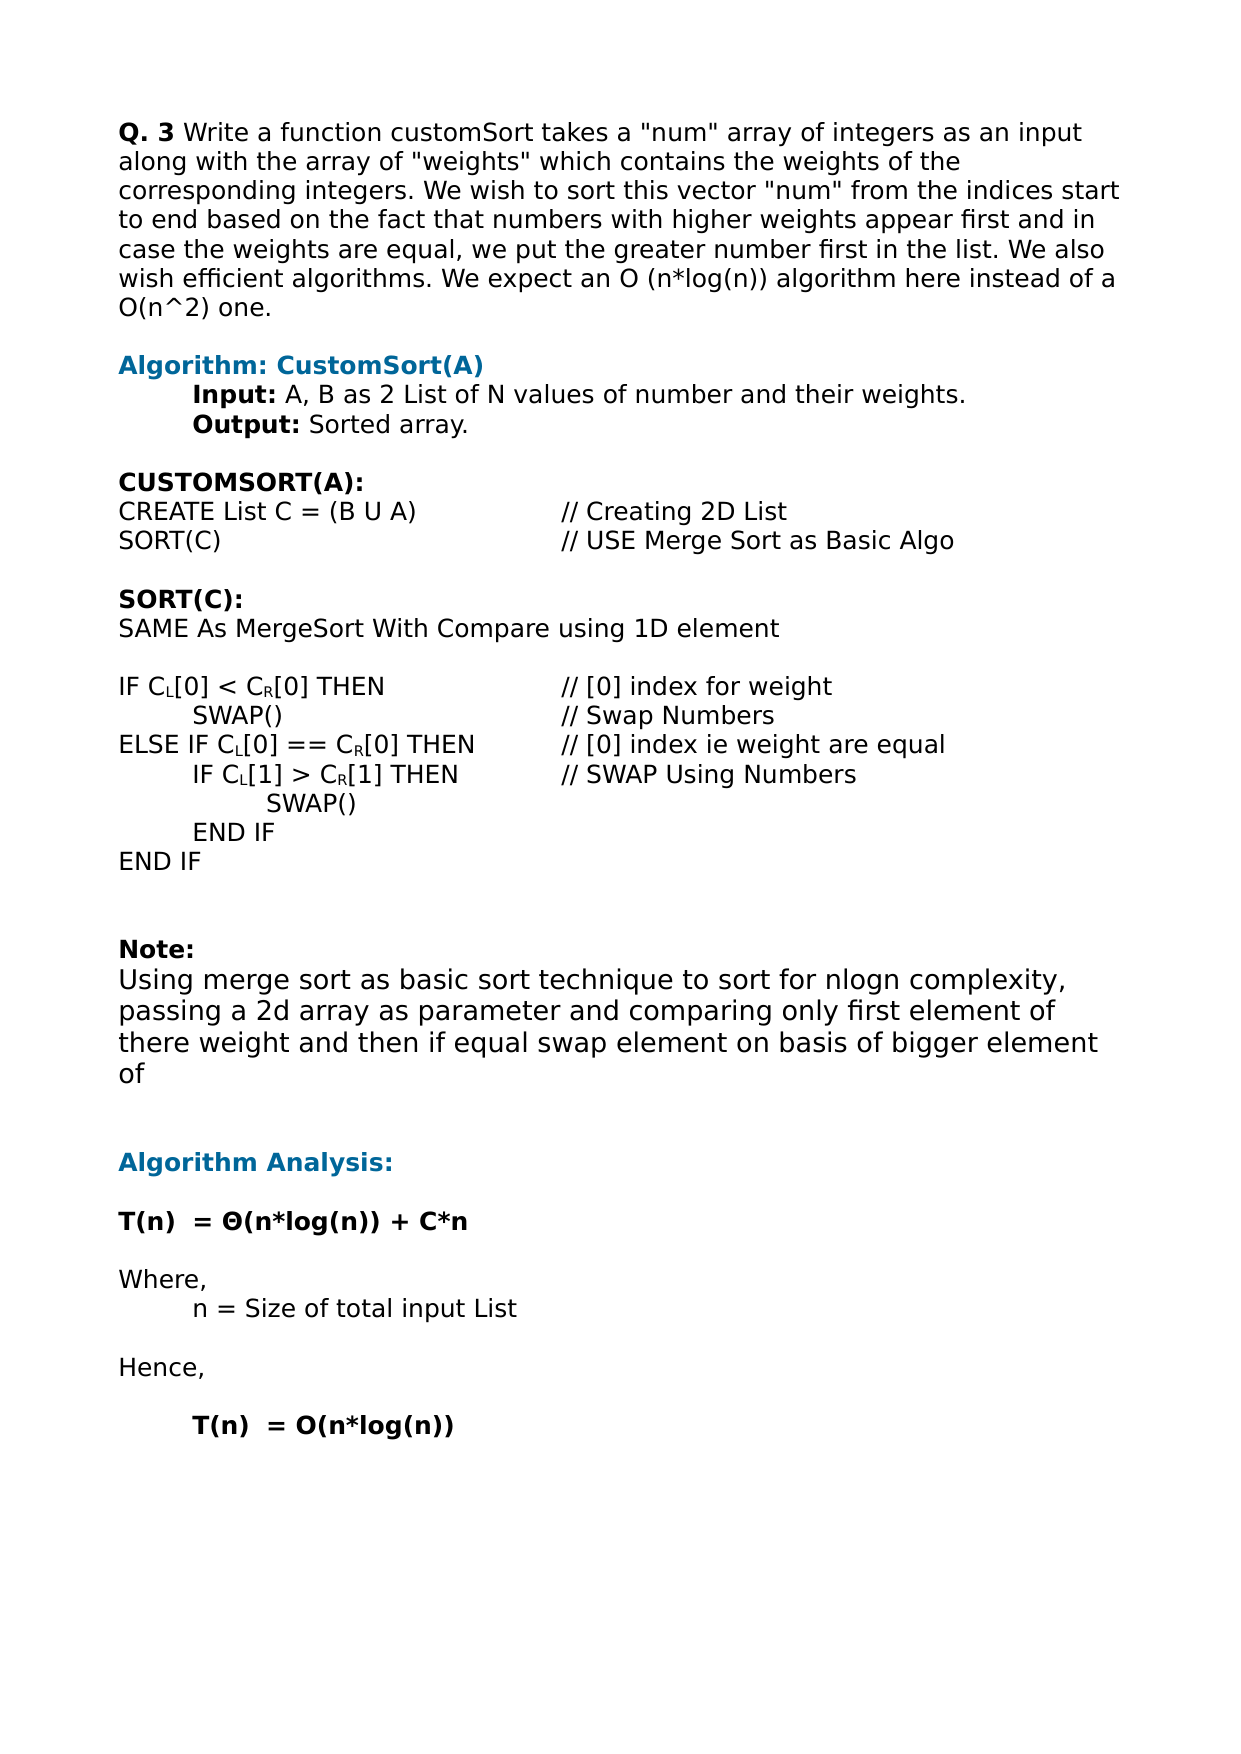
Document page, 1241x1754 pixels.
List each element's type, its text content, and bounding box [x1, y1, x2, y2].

text Hence, [118, 1353, 1122, 1382]
text CUSTOMSORT(A): [118, 468, 1122, 497]
text IF CL[1] > CR[1] THEN // SWAP Using Numbers [118, 760, 1122, 789]
text n = Size of total input List [118, 1294, 1122, 1323]
text Algorithm: CustomSort(A) [118, 351, 1122, 381]
text Output: Sorted array. [118, 410, 1122, 439]
text SORT(C) // USE Merge Sort as Basic Algo [118, 526, 1122, 556]
text SORT(C): [118, 585, 1122, 614]
text T(n) = Θ(n*log(n)) + C*n [118, 1207, 1122, 1236]
text Input: A, B as 2 List of N values of number and their weights. [118, 381, 1122, 410]
text Where, [118, 1265, 1122, 1294]
text Using merge sort as basic sort technique to sort for nlogn complexity, passing a 2d array as parameter and comparing only first element of there weight and then if equal swap element on basis of bigger element of [118, 964, 1122, 1090]
text ELSE IF CL[0] == CR[0] THEN // [0] index ie weight are equal [118, 731, 1122, 760]
text T(n) = O(n*log(n)) [118, 1411, 1122, 1440]
text SWAP() // Swap Numbers [118, 701, 1122, 731]
text END IF [118, 847, 1122, 876]
text Note: [118, 935, 1122, 964]
text SWAP() [118, 789, 1122, 818]
text END IF [118, 818, 1122, 847]
text Algorithm Analysis: [118, 1148, 1122, 1178]
text IF CL[0] < CR[0] THEN // [0] index for weight [118, 672, 1122, 701]
text Q. 3 Write a function customSort takes a "num" array of integers as an input along with the array of "weights" which contains the weights of the corresponding integers. We wish to sort this vector "num" from the indices start to end based on the fact that numbers with higher weights appear first and in case the weights are equal, we put the greater number first in the list. We also wish efficient algorithms. We expect an O (n*log(n)) algorithm here instead of a O(n^2) one. [118, 118, 1122, 322]
text SAME As MergeSort With Compare using 1D element [118, 614, 1122, 643]
text CREATE List C = (B U A) // Creating 2D List [118, 497, 1122, 526]
